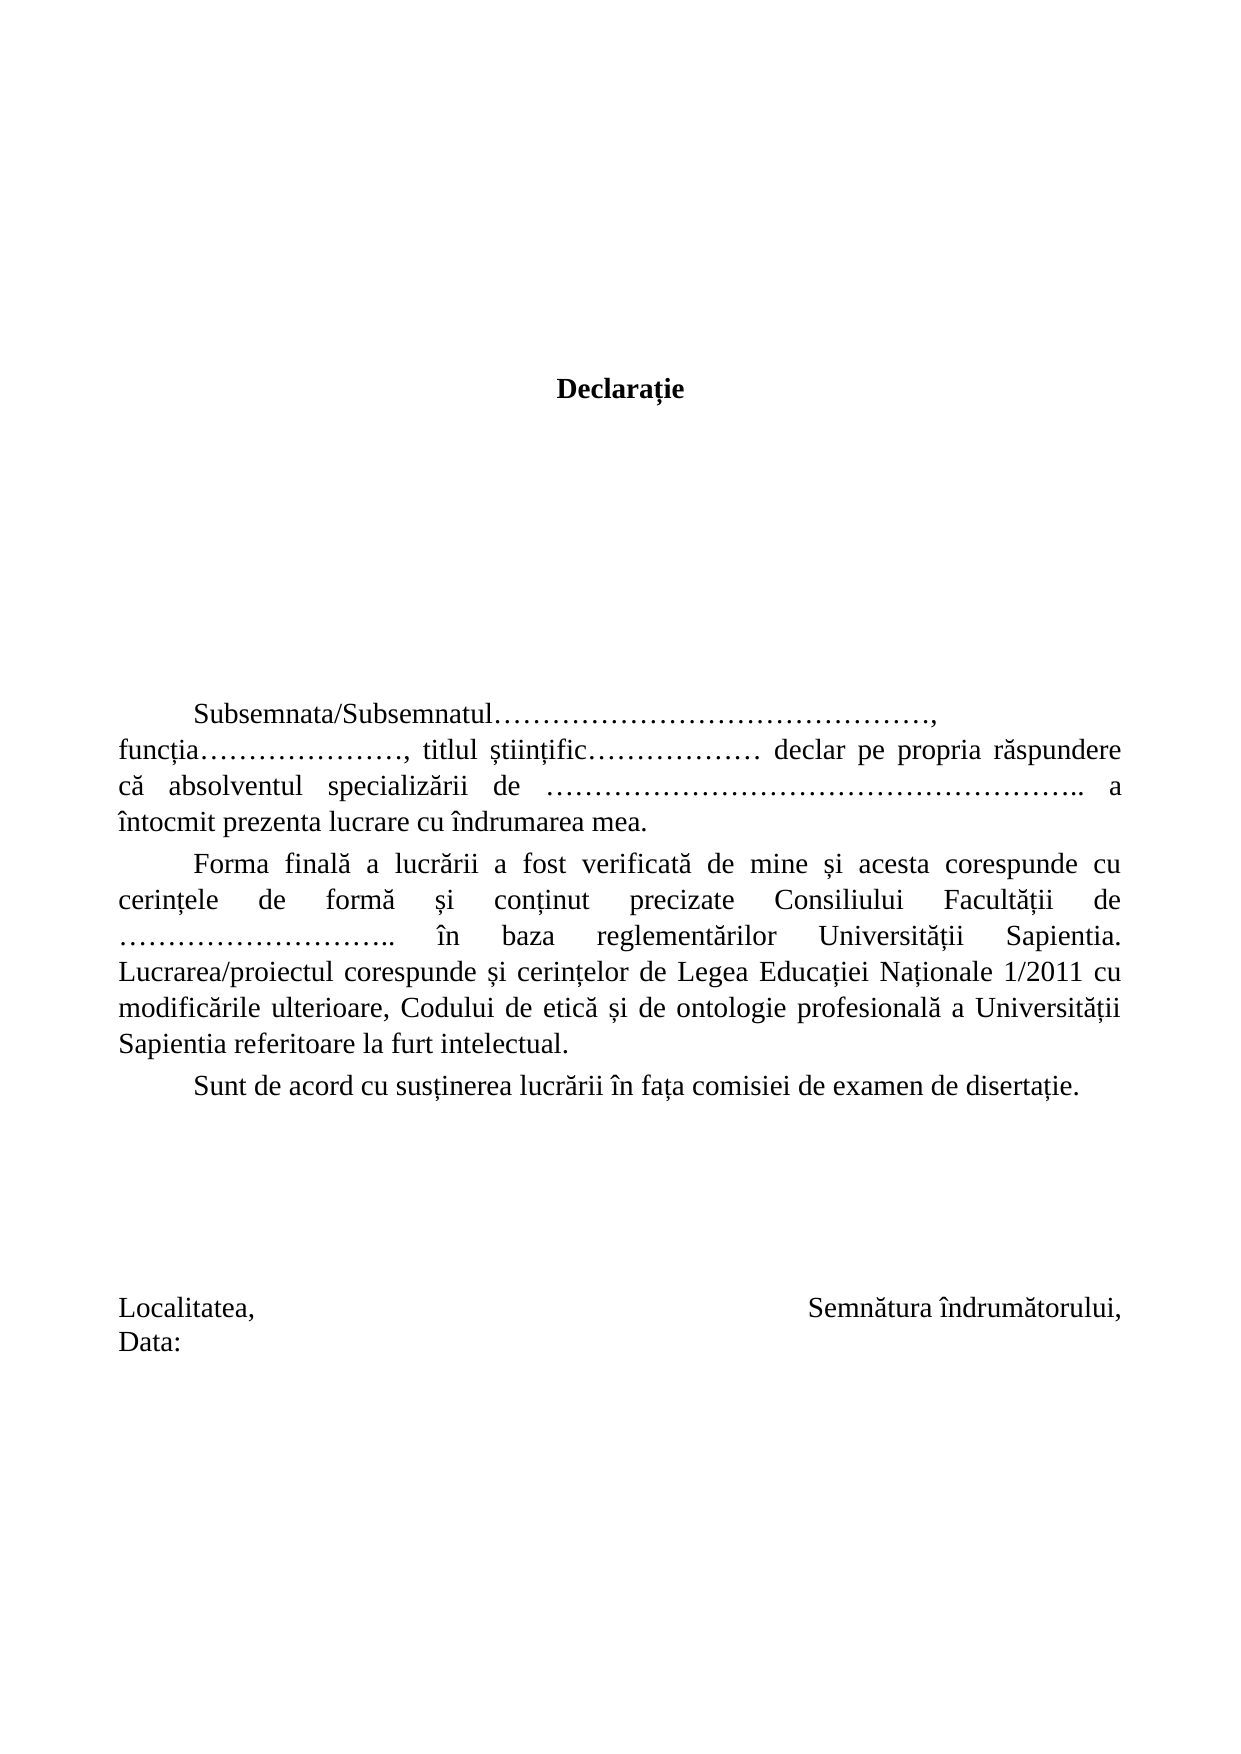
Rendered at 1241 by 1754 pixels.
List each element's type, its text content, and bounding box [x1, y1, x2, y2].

text Subsemnata/Subsemnatul………………………………………, funcția…………………, titlul științific……………… declar pe propria răspundere că absolventul specializării de ……………………………………………….. a întocmit prezenta lucrare cu îndrumarea mea. [118, 694, 1122, 839]
text Forma finală a lucrării a fost verificată de mine și acesta corespunde cu cerințele de formă și conținut precizate Consiliului Facultății de ……………………….. în baza reglementărilor Universității Sapientia. Lucrarea/proiectul corespunde și cerințelor de Legea Educației Naționale 1/2011 cu modificările ulterioare, Codului de etică și de ontologie profesională a Universității Sapientia referitoare la furt intelectual. [118, 845, 1122, 1061]
text Sunt de acord cu susținerea lucrării în fața comisiei de examen de disertație. [118, 1067, 1122, 1103]
text Declarație [118, 372, 1122, 405]
text Localitatea, Semnătura îndrumătorului, Data: [118, 1290, 1122, 1357]
